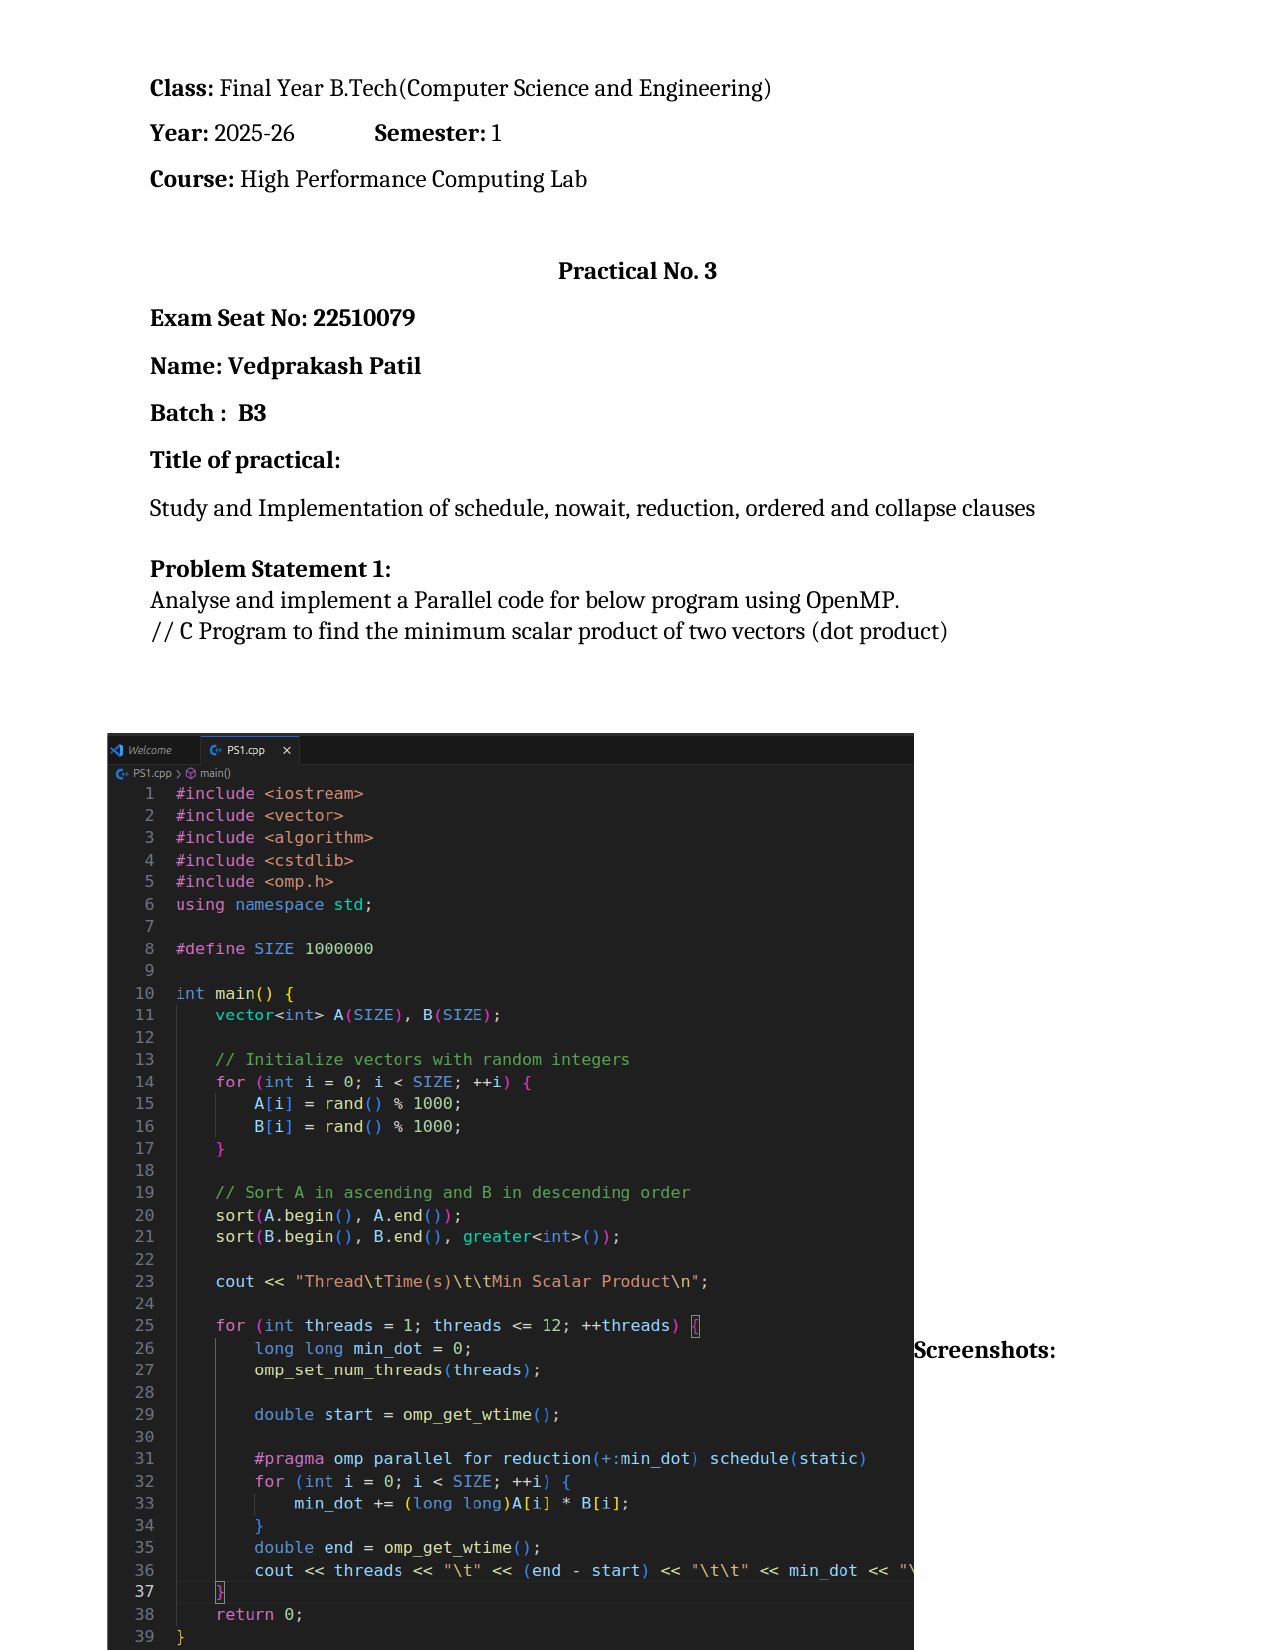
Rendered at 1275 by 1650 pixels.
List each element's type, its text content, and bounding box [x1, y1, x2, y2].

text Title of practical: [150, 446, 1125, 475]
text Study and Implementation of schedule, nowait, reduction, ordered and collapse clauses [150, 494, 1125, 522]
text Year: 2025-26 Semester: 1 [150, 119, 1125, 148]
text Screenshots: [914, 1336, 1125, 1364]
text Course: High Performance Computing Lab [150, 164, 1125, 193]
text Problem Statement 1: [150, 555, 1125, 584]
text Practical No. 3 [150, 257, 1125, 286]
text Exam Seat No: 22510079 [150, 304, 1125, 333]
text Batch : B3 [150, 399, 1125, 428]
text Class: Final Year B.Tech(Computer Science and Engineering) [150, 74, 1125, 102]
text Analyse and implement a Parallel code for below program using OpenMP. [150, 586, 1125, 615]
text // C Program to find the minimum scalar product of two vectors (dot product) [150, 617, 1125, 645]
text Name: Vedprakash Patil [150, 352, 1125, 380]
